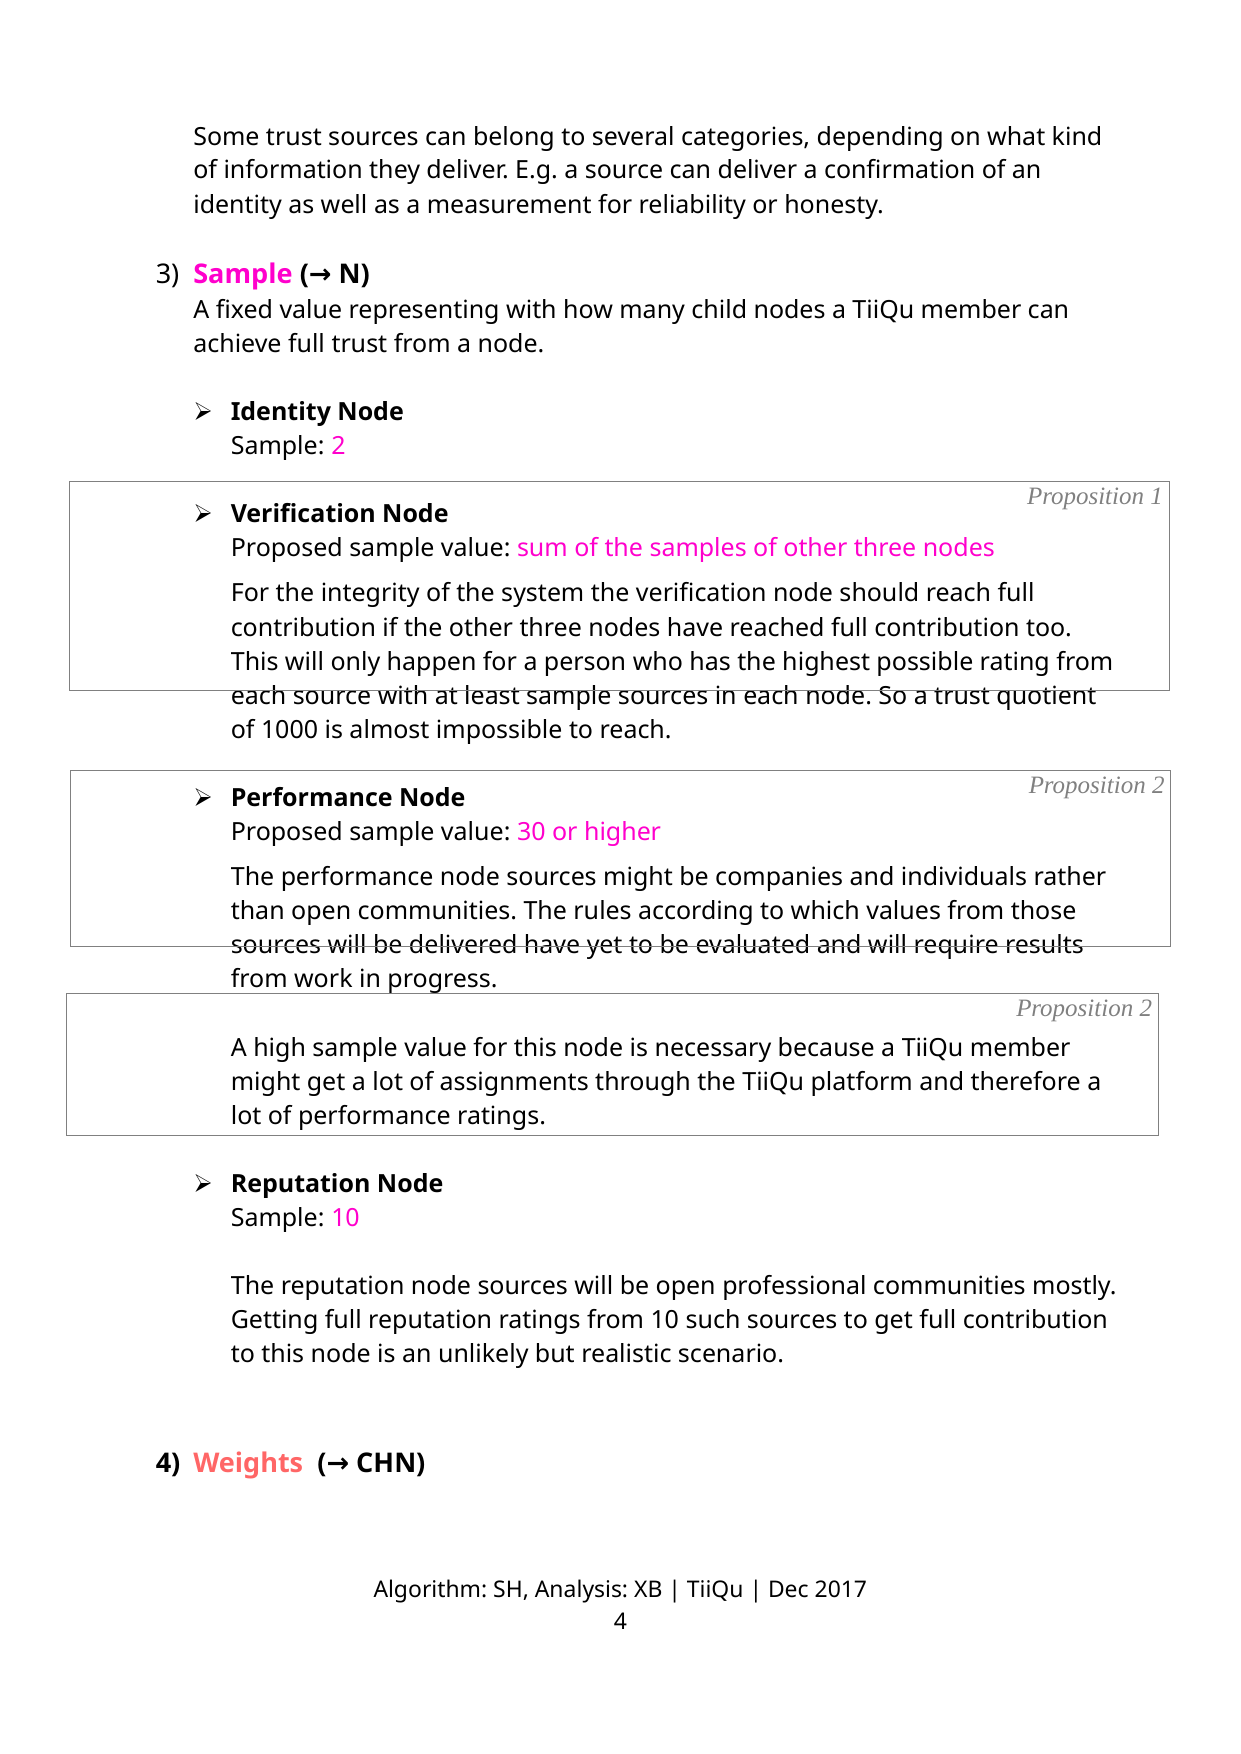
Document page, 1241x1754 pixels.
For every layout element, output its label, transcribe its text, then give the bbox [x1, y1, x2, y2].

list Proposed sample value: sum of the samples of other three nodes [193, 530, 1122, 564]
list Sample: 10 [193, 1199, 1122, 1234]
list Sample: 2 [193, 427, 1122, 462]
list Some trust sources can belong to several categories, depending on what kind of information they deliver. E.g. a source can deliver a confirmation of an identity as well as a measurement for reliability or honesty. [156, 118, 1122, 220]
list The performance node sources might be companies and individuals rather than open communities. The rules according to which values from those sources will be delivered have yet to be evaluated and will require results from work in progress. [193, 859, 1122, 946]
list The performance node sources might be companies and individuals rather than open communities. The rules according to which values from those sources will be delivered have yet to be evaluated and will require results from work in progress. [193, 947, 1122, 993]
list Weights (→ CHN) [156, 1444, 1122, 1481]
list Performance Node [193, 779, 1122, 813]
list Identity Node [193, 393, 1122, 427]
list Reputation Node [193, 1166, 1122, 1199]
list The reputation node sources will be open professional communities mostly. Getting full reputation ratings from 10 such sources to get full contribution to this node is an unlikely but realistic scenario. [193, 1268, 1122, 1370]
list Verification Node [193, 496, 1122, 530]
list Proposed sample value: 30 or higher [193, 813, 1122, 848]
list For the integrity of the system the verification node should reach full contribution if the other three nodes have reached full contribution too. This will only happen for a person who has the highest possible rating from each source with at least sample sources in each node. So a trust quotient of 1000 is almost impossible to reach. [193, 691, 1122, 745]
list A fixed value representing with how many child nodes a TiiQu member can achieve full trust from a node. [156, 291, 1122, 359]
list For the integrity of the system the verification node should reach full contribution if the other three nodes have reached full contribution too. This will only happen for a person who has the highest possible rating from each source with at least sample sources in each node. So a trust quotient of 1000 is almost impossible to reach. [193, 575, 1122, 690]
list Sample (→ N) [156, 254, 1122, 291]
list A high sample value for this node is necessary because a TiiQu member might get a lot of assignments through the TiiQu platform and therefore a lot of performance ratings. [193, 1029, 1122, 1131]
